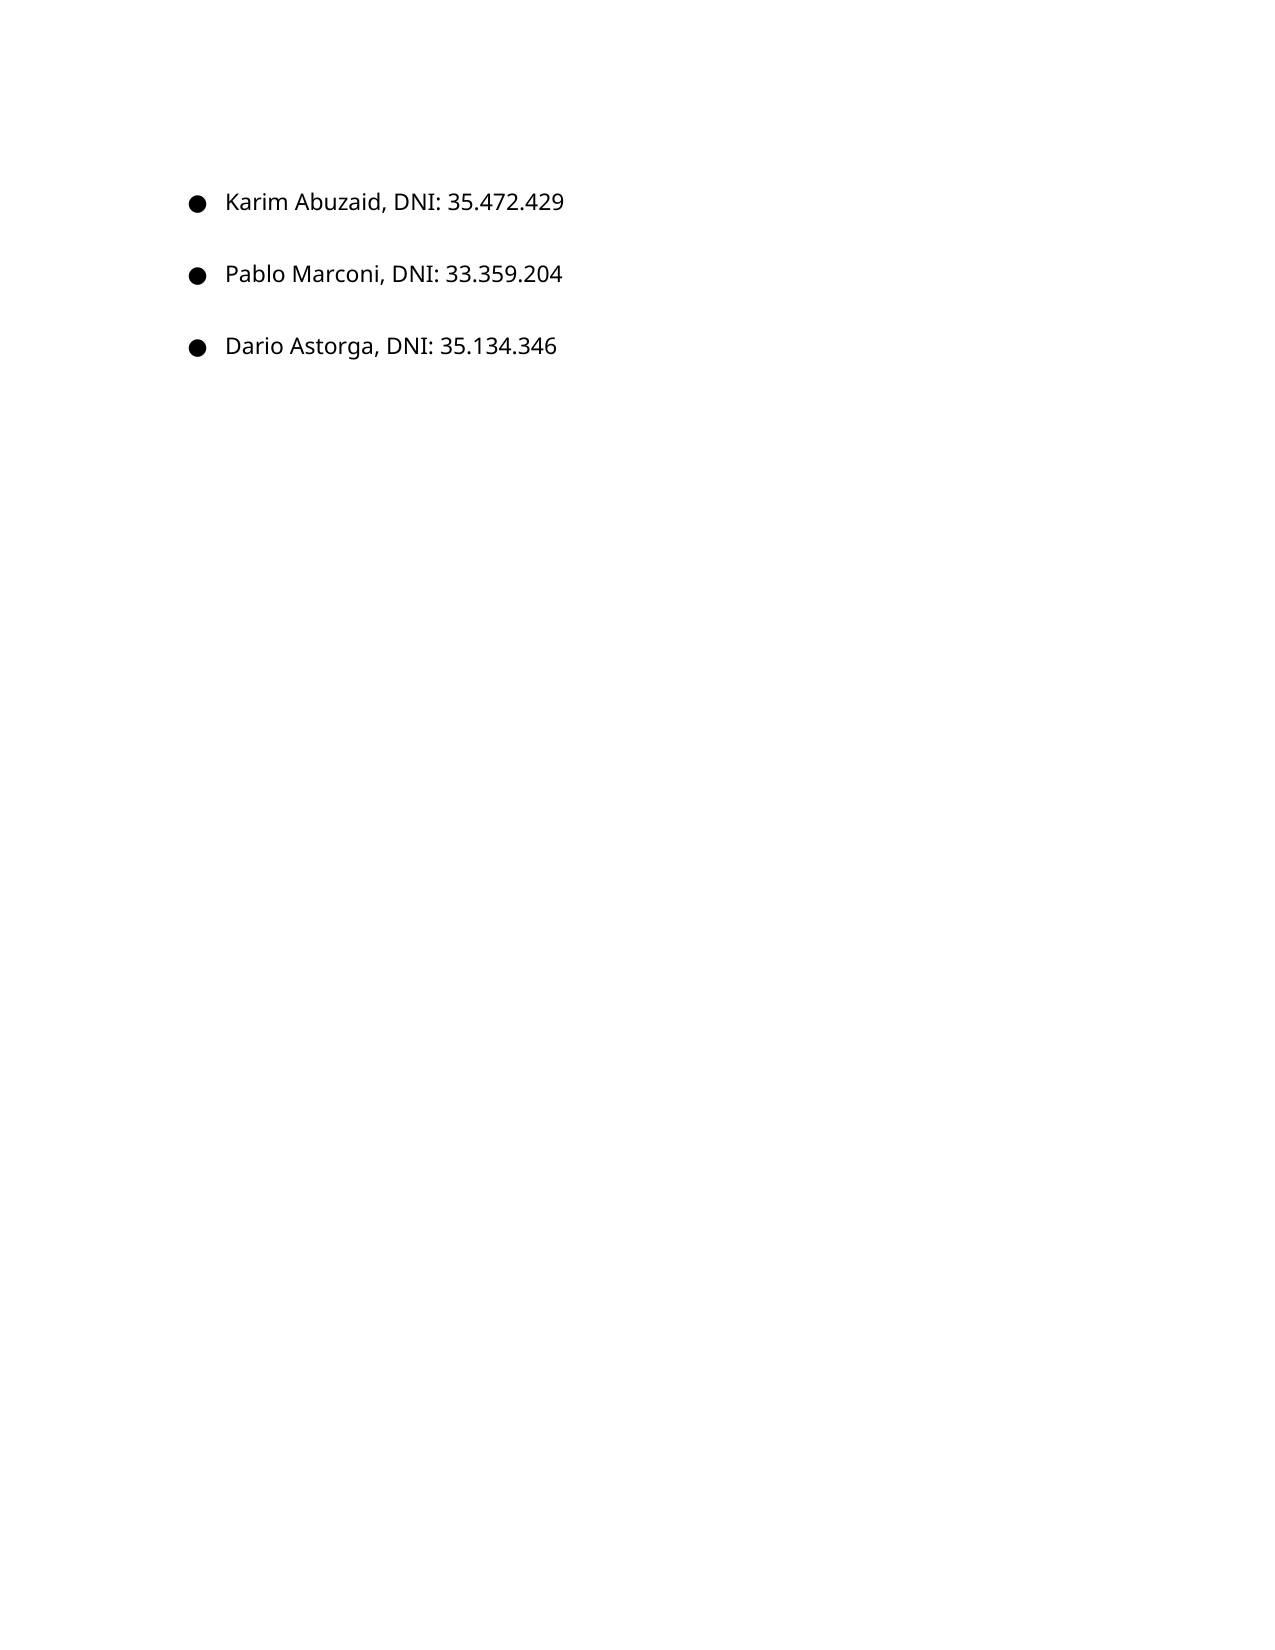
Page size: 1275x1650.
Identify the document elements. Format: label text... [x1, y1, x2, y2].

list Dario Astorga, DNI: 35.134.346 [187, 330, 1166, 361]
list Pablo Marconi, DNI: 33.359.204 [187, 258, 1166, 289]
list Karim Abuzaid, DNI: 35.472.429 [187, 186, 1166, 217]
